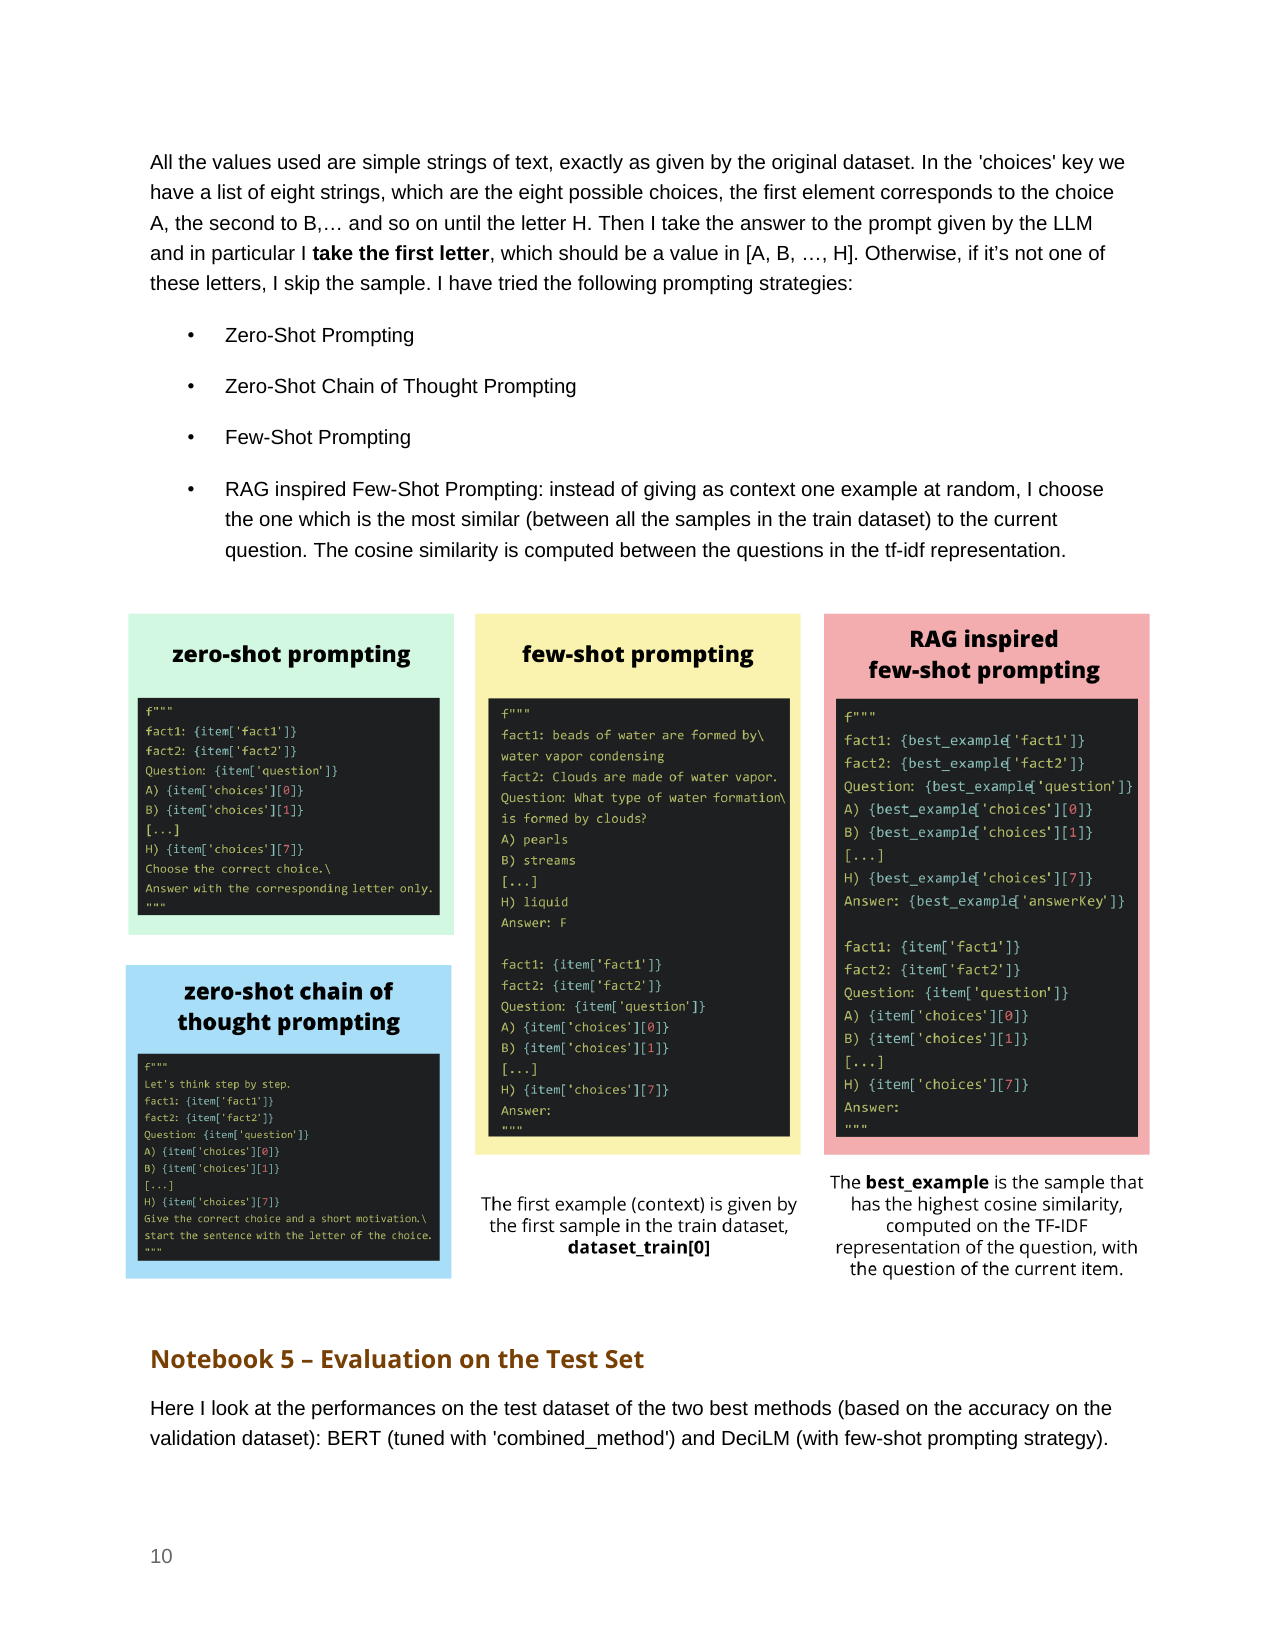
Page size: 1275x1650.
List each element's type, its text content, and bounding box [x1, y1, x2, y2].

subtitle Notebook 5 – Evaluation on the Test Set [150, 1314, 1125, 1375]
list Few-Shot Prompting [187, 426, 1125, 449]
text All the values used are simple strings of text, exactly as given by the original dataset. In the 'choices' key we have a list of eight strings, which are the eight possible choices, the first element corresponds to the choice A, the second to B,… and so on until the letter H. Then I take the answer to the prompt given by the LLM and in particular I take the first letter, which should be a value in [A, B, …, H]. Otherwise, if it’s not one of these letters, I skip the sample. I have tried the following prompting strategies: [150, 150, 1125, 295]
list Zero-Shot Chain of Thought Prompting [187, 374, 1125, 398]
list Zero-Shot Prompting [187, 323, 1125, 346]
picture [110, 568, 1165, 1314]
list RAG inspired Few-Shot Prompting: instead of giving as context one example at random, I choose the one which is the most similar (between all the samples in the train dataset) to the current question. The cosine similarity is computed between the questions in the tf-idf representation. [187, 477, 1125, 561]
text Here I look at the performances on the test dataset of the two best methods (based on the accuracy on the validation dataset): BERT (tuned with 'combined_method') and DeciLM (with few-shot prompting strategy). [150, 1396, 1125, 1481]
